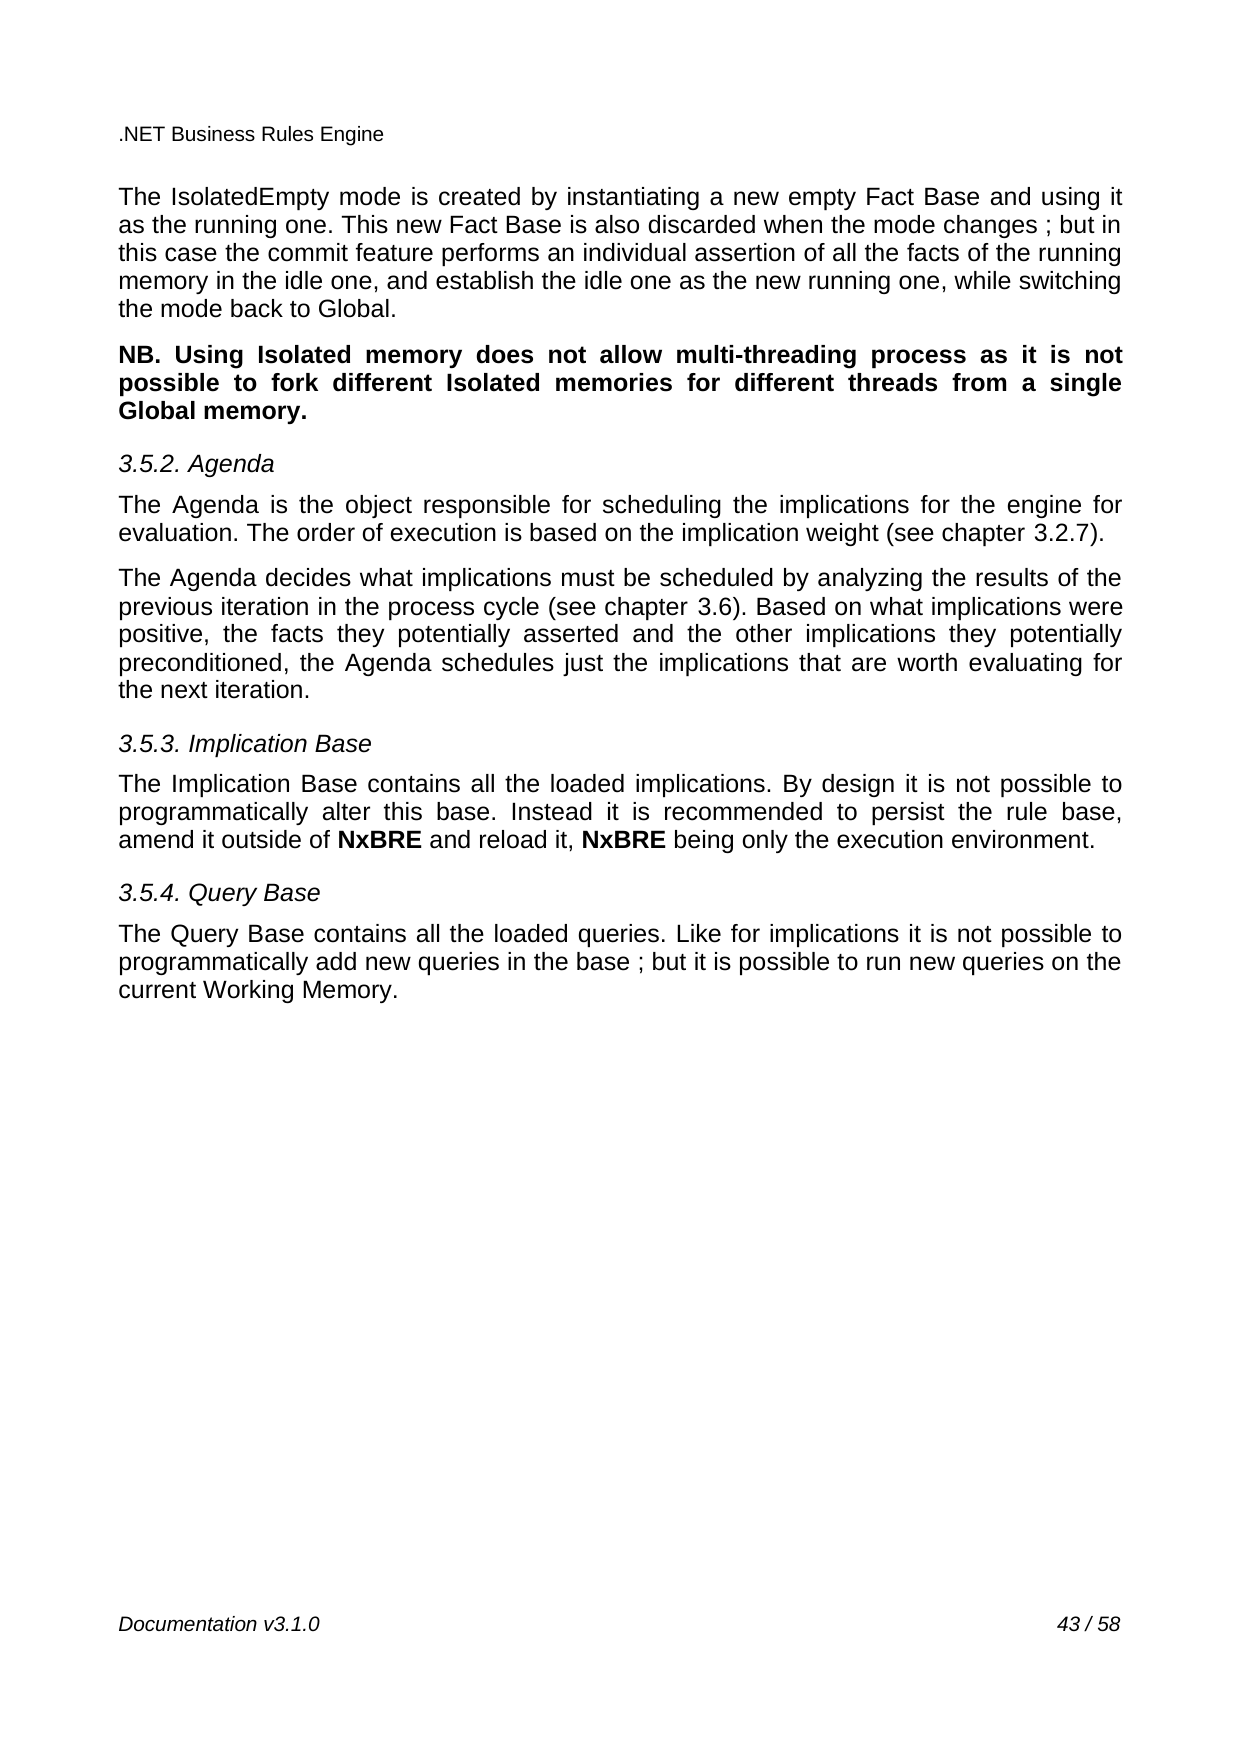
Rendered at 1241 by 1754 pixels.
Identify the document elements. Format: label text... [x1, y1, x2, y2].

text The Implication Base contains all the loaded implications. By design it is not possible to programmatically alter this base. Instead it is recommended to persist the rule base, amend it outside of NxBRE and reload it, NxBRE being only the execution environment. [118, 770, 1124, 854]
text The Agenda decides what implications must be scheduled by analyzing the results of the previous iteration in the process cycle (see chapter 3.6). Based on what implications were positive, the facts they potentially asserted and the other implications they potentially preconditioned, the Agenda schedules just the implications that are worth evaluating for the next iteration. [118, 564, 1124, 704]
subtitle Implication Base [118, 729, 1124, 757]
text The Query Base contains all the loaded queries. Like for implications it is not possible to programmatically add new queries in the base ; but it is possible to run new queries on the current Working Memory. [118, 919, 1124, 1003]
text NB. Using Isolated memory does not allow multi-threading process as it is not possible to fork different Isolated memories for different threads from a single Global memory. [118, 341, 1124, 425]
subtitle Agenda [118, 450, 1124, 478]
subtitle Query Base [118, 879, 1124, 907]
text The IsolatedEmpty mode is created by instantiating a new empty Fact Base and using it as the running one. This new Fact Base is also discarded when the mode changes ; but in this case the commit feature performs an individual assertion of all the facts of the running memory in the idle one, and establish the idle one as the new running one, while switching the mode back to Global. [118, 183, 1124, 323]
text The Agenda is the object responsible for scheduling the implications for the engine for evaluation. The order of execution is based on the implication weight (see chapter 3.2.7). [118, 490, 1124, 546]
